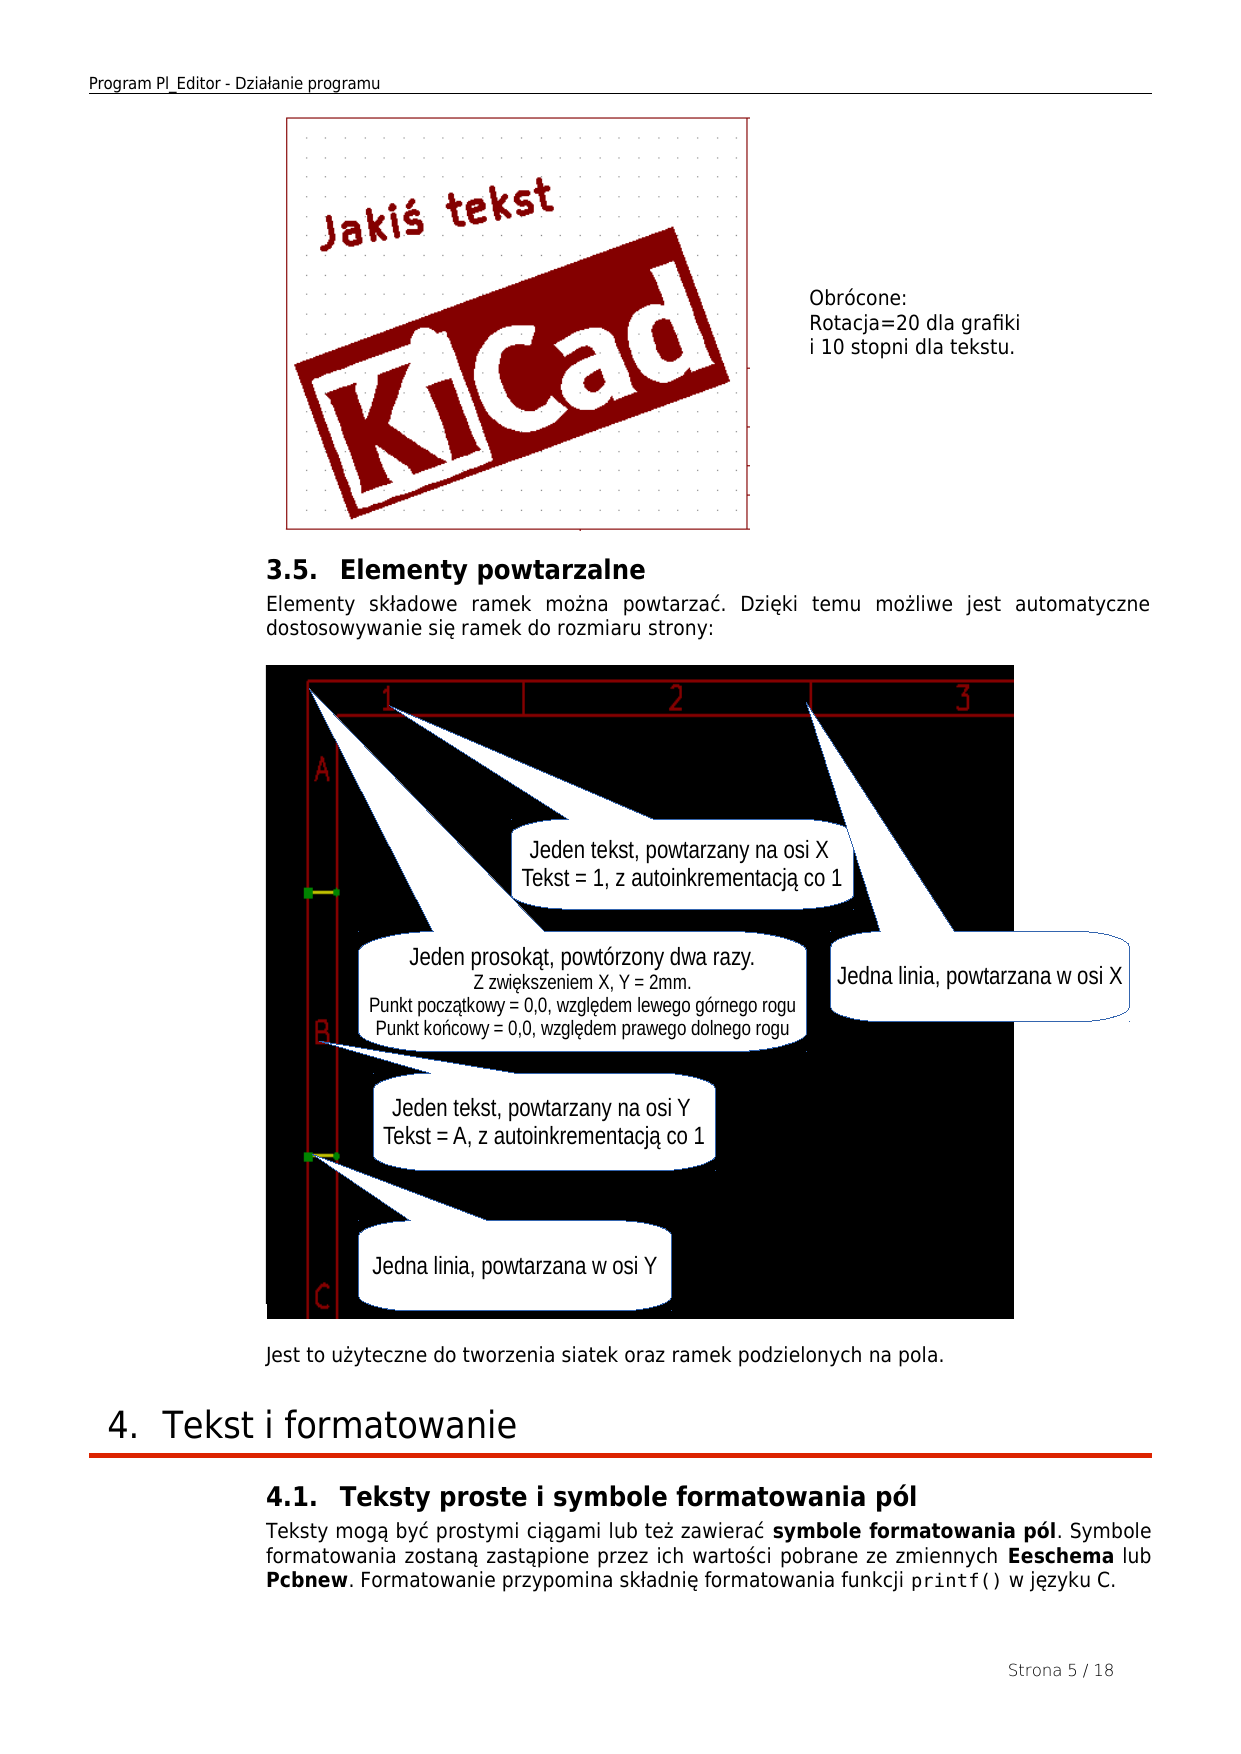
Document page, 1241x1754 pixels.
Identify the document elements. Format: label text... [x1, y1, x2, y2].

table_cell Obrócone: Rotacja=20 dla grafiki i 10 stopni dla tekstu. [792, 103, 1152, 542]
subtitle Teksty proste i symbole formatowania pól [266, 1482, 1152, 1513]
text Jest to użyteczne do tworzenia siatek oraz ramek podzielonych na pola. [266, 1343, 1152, 1368]
subtitle Tekst i formatowanie [88, 1397, 1152, 1458]
table_cell [268, 103, 792, 542]
text Elementy składowe ramek można powtarzać. Dzięki temu możliwe jest automatyczne dostosowywanie się ramek do rozmiaru strony: [266, 592, 1152, 641]
text Teksty mogą być prostymi ciągami lub też zawierać symbole formatowania pól. Symbole formatowania zostaną zastąpione przez ich wartości pobrane ze zmiennych Eeschema lub Pcbnew. Formatowanie przypomina składnię formatowania funkcji printf() w języku C. [266, 1519, 1152, 1593]
picture [285, 115, 750, 531]
subtitle Elementy powtarzalne [266, 554, 1152, 586]
